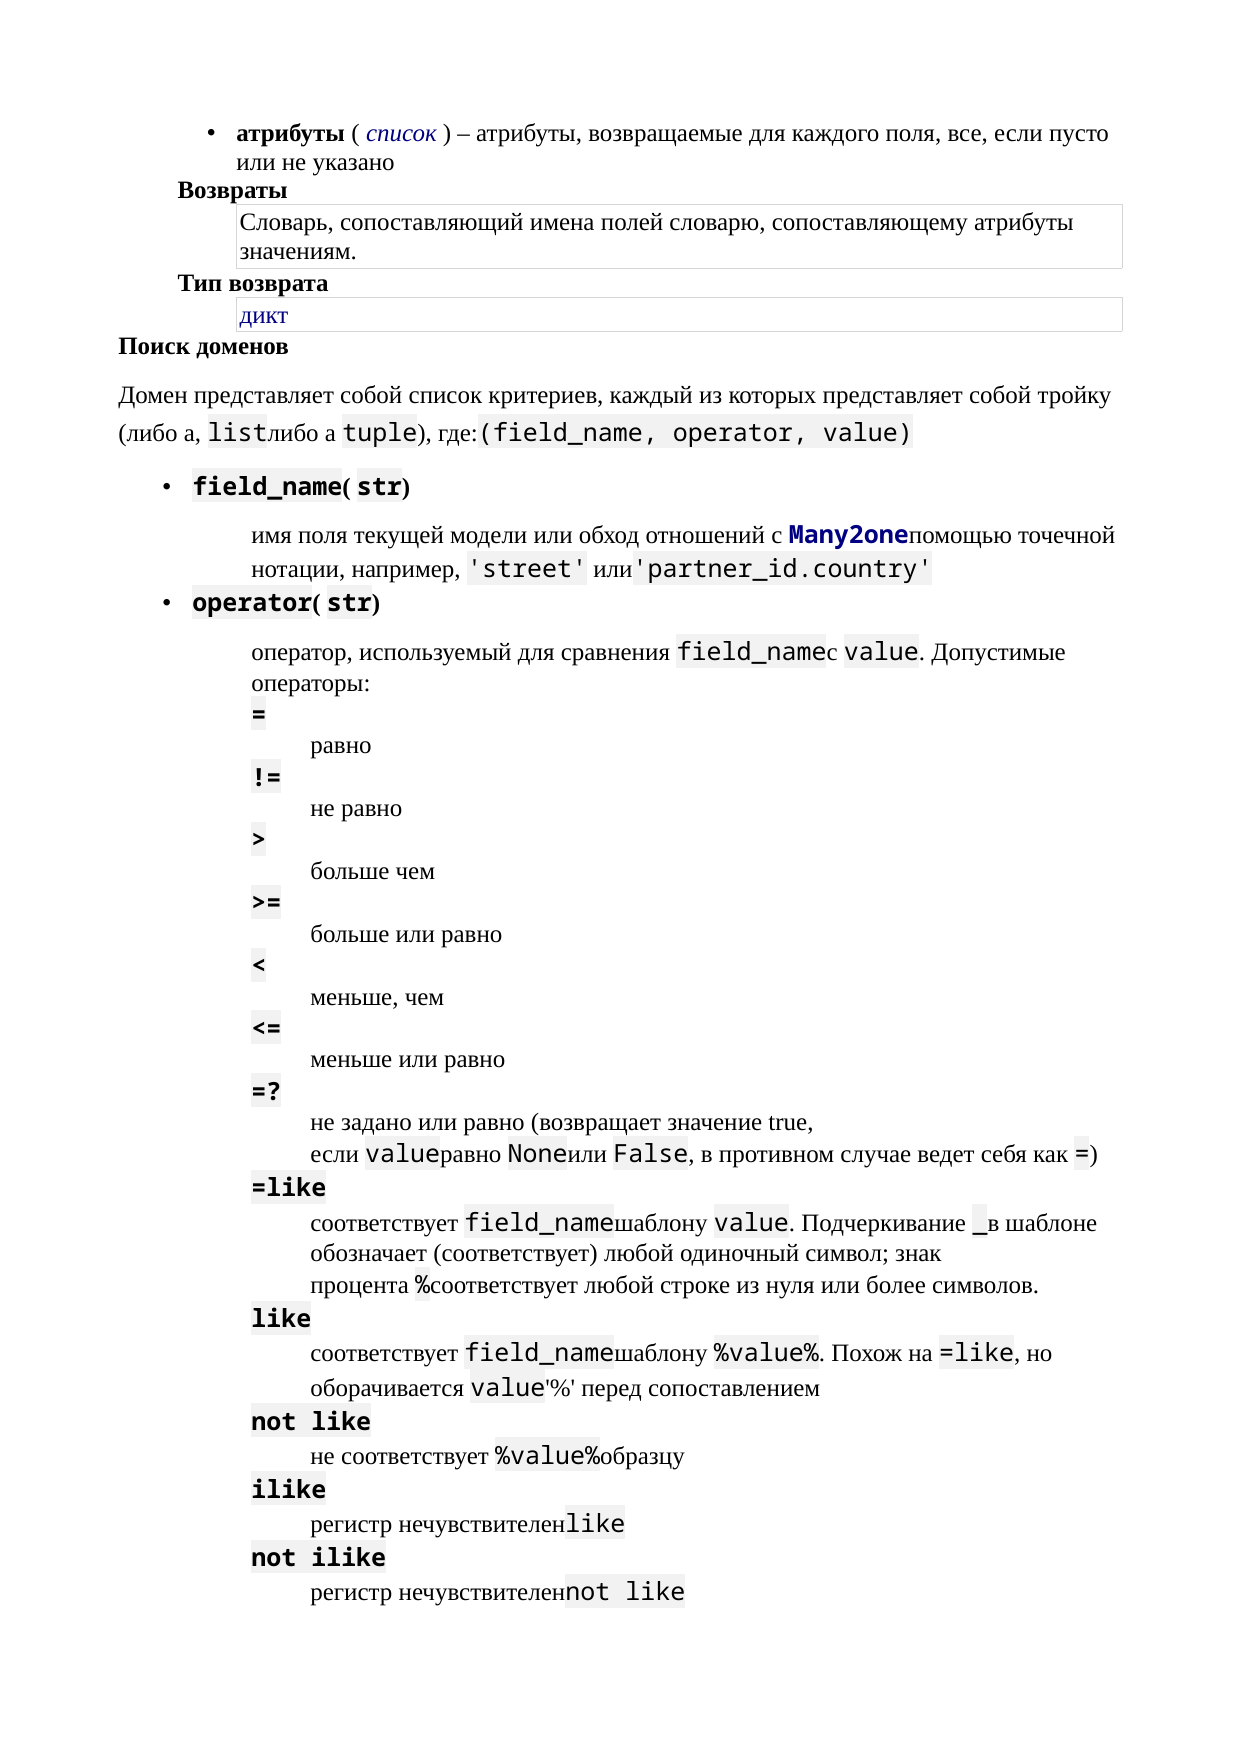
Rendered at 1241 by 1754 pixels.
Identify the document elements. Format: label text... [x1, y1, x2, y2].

list не задано или равно (возвращает значение true, если valueравно Noneили False, в противном случае ведет себя как =) [281, 1107, 1122, 1170]
list не равно [281, 793, 1122, 822]
list соответствует field_nameшаблону value. Подчеркивание _в шаблоне обозначает (соответствует) любой одиночный символ; знак процента %соответствует любой строке из нуля или более символов. [281, 1204, 1122, 1301]
subtitle Возвраты [177, 176, 1122, 204]
subtitle = [222, 696, 1122, 730]
list регистр нечувствителенnot like [281, 1573, 1122, 1608]
subtitle >= [222, 885, 1122, 919]
list не соответствует %value%образцу [281, 1437, 1122, 1471]
subtitle not ilike [222, 1539, 1122, 1573]
subtitle =like [222, 1170, 1122, 1204]
subtitle not like [222, 1403, 1122, 1437]
list атрибуты ( список ) – атрибуты, возвращаемые для каждого поля, все, если пусто или не указано [236, 118, 1122, 176]
subtitle > [222, 822, 1122, 856]
subtitle like [222, 1301, 1122, 1335]
subtitle ilike [222, 1471, 1122, 1505]
subtitle field_name( str) [162, 468, 1122, 502]
list равно [281, 730, 1122, 759]
subtitle != [222, 759, 1122, 793]
subtitle <= [222, 1010, 1122, 1044]
list Словарь, сопоставляющий имена полей словарю, сопоставляющему атрибуты значениям. [237, 205, 1122, 268]
list соответствует field_nameшаблону %value%. Похож на =like, но оборачивается value'%' перед сопоставлением [281, 1335, 1122, 1403]
list больше или равно [281, 919, 1122, 948]
subtitle =? [222, 1073, 1122, 1107]
list регистр нечувствителенlike [281, 1505, 1122, 1539]
list дикт [237, 298, 1122, 331]
list меньше или равно [281, 1044, 1122, 1073]
subtitle Тип возврата [177, 268, 1122, 297]
subtitle Поиск доменов [118, 331, 1122, 360]
list оператор, используемый для сравнения field_nameс value. Допустимые операторы: [222, 633, 1122, 696]
subtitle operator( str) [162, 585, 1122, 619]
text Домен представляет собой список критериев, каждый из которых представляет собой тройку (либо a, listлибо a tuple), где:(field_name, operator, value) [118, 381, 1122, 448]
list меньше, чем [281, 982, 1122, 1010]
list больше чем [281, 856, 1122, 885]
list имя поля текущей модели или обход отношений с Many2oneпомощью точечной нотации, например, 'street' или'partner_id.country' [222, 517, 1122, 585]
subtitle < [222, 948, 1122, 982]
